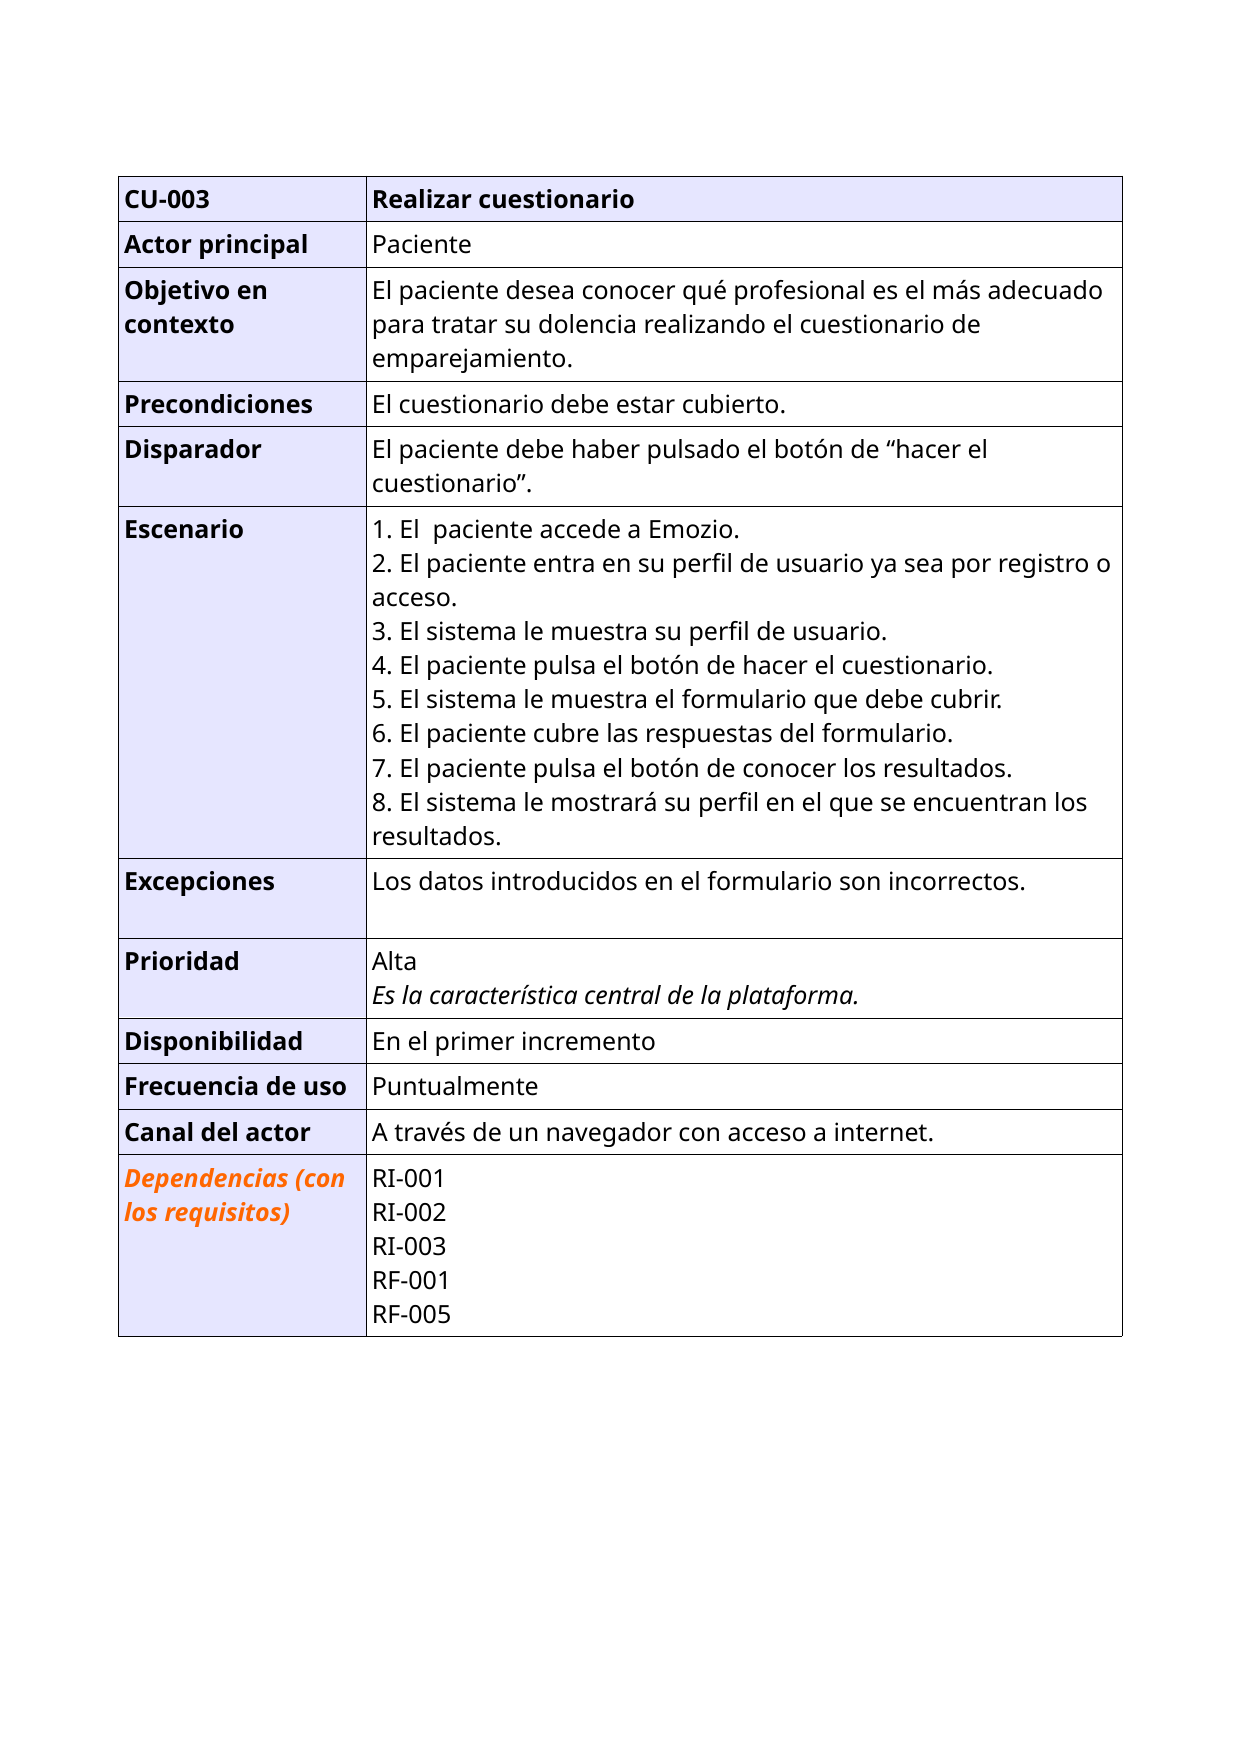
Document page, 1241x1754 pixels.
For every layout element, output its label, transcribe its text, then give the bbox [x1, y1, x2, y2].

table_cell RI-001 RI-002 RI-003 RF-001 RF-005 [367, 1155, 1122, 1336]
table_cell Canal del actor [119, 1110, 366, 1154]
table_cell A través de un navegador con acceso a internet. [367, 1110, 1122, 1154]
table_cell Paciente [367, 222, 1122, 267]
table_cell Excepciones [119, 859, 366, 938]
table_cell El paciente desea conocer qué profesional es el más adecuado para tratar su dolencia realizando el cuestionario de emparejamiento. [367, 268, 1122, 381]
table_cell Precondiciones [119, 382, 366, 426]
table_cell Dependencias (con los requisitos) [119, 1155, 366, 1336]
table_cell Alta Es la característica central de la plataforma. [367, 939, 1122, 1017]
table_header CU-003 [119, 177, 366, 221]
table_cell Disparador [119, 427, 366, 506]
table_cell Frecuencia de uso [119, 1064, 366, 1109]
table_cell Los datos introducidos en el formulario son incorrectos. [367, 859, 1122, 938]
table_cell Disponibilidad [119, 1019, 366, 1063]
table_header Realizar cuestionario [367, 177, 1122, 221]
table_cell El paciente debe haber pulsado el botón de “hacer el cuestionario”. [367, 427, 1122, 506]
table_cell Escenario [119, 507, 366, 858]
table_cell Puntualmente [367, 1064, 1122, 1109]
table_cell Objetivo en contexto [119, 268, 366, 381]
table_cell Actor principal [119, 222, 366, 267]
table_cell 1. El paciente accede a Emozio. 2. El paciente entra en su perfil de usuario ya sea por registro o acceso. 3. El sistema le muestra su perfil de usuario. 4. El paciente pulsa el botón de hacer el cuestionario. 5. El sistema le muestra el formulario que debe cubrir. 6. El paciente cubre las respuestas del formulario. 7. El paciente pulsa el botón de conocer los resultados. 8. El sistema le mostrará su perfil en el que se encuentran los resultados. [367, 507, 1122, 858]
table_cell El cuestionario debe estar cubierto. [367, 382, 1122, 426]
table_cell En el primer incremento [367, 1019, 1122, 1063]
table_cell Prioridad [119, 939, 366, 1017]
